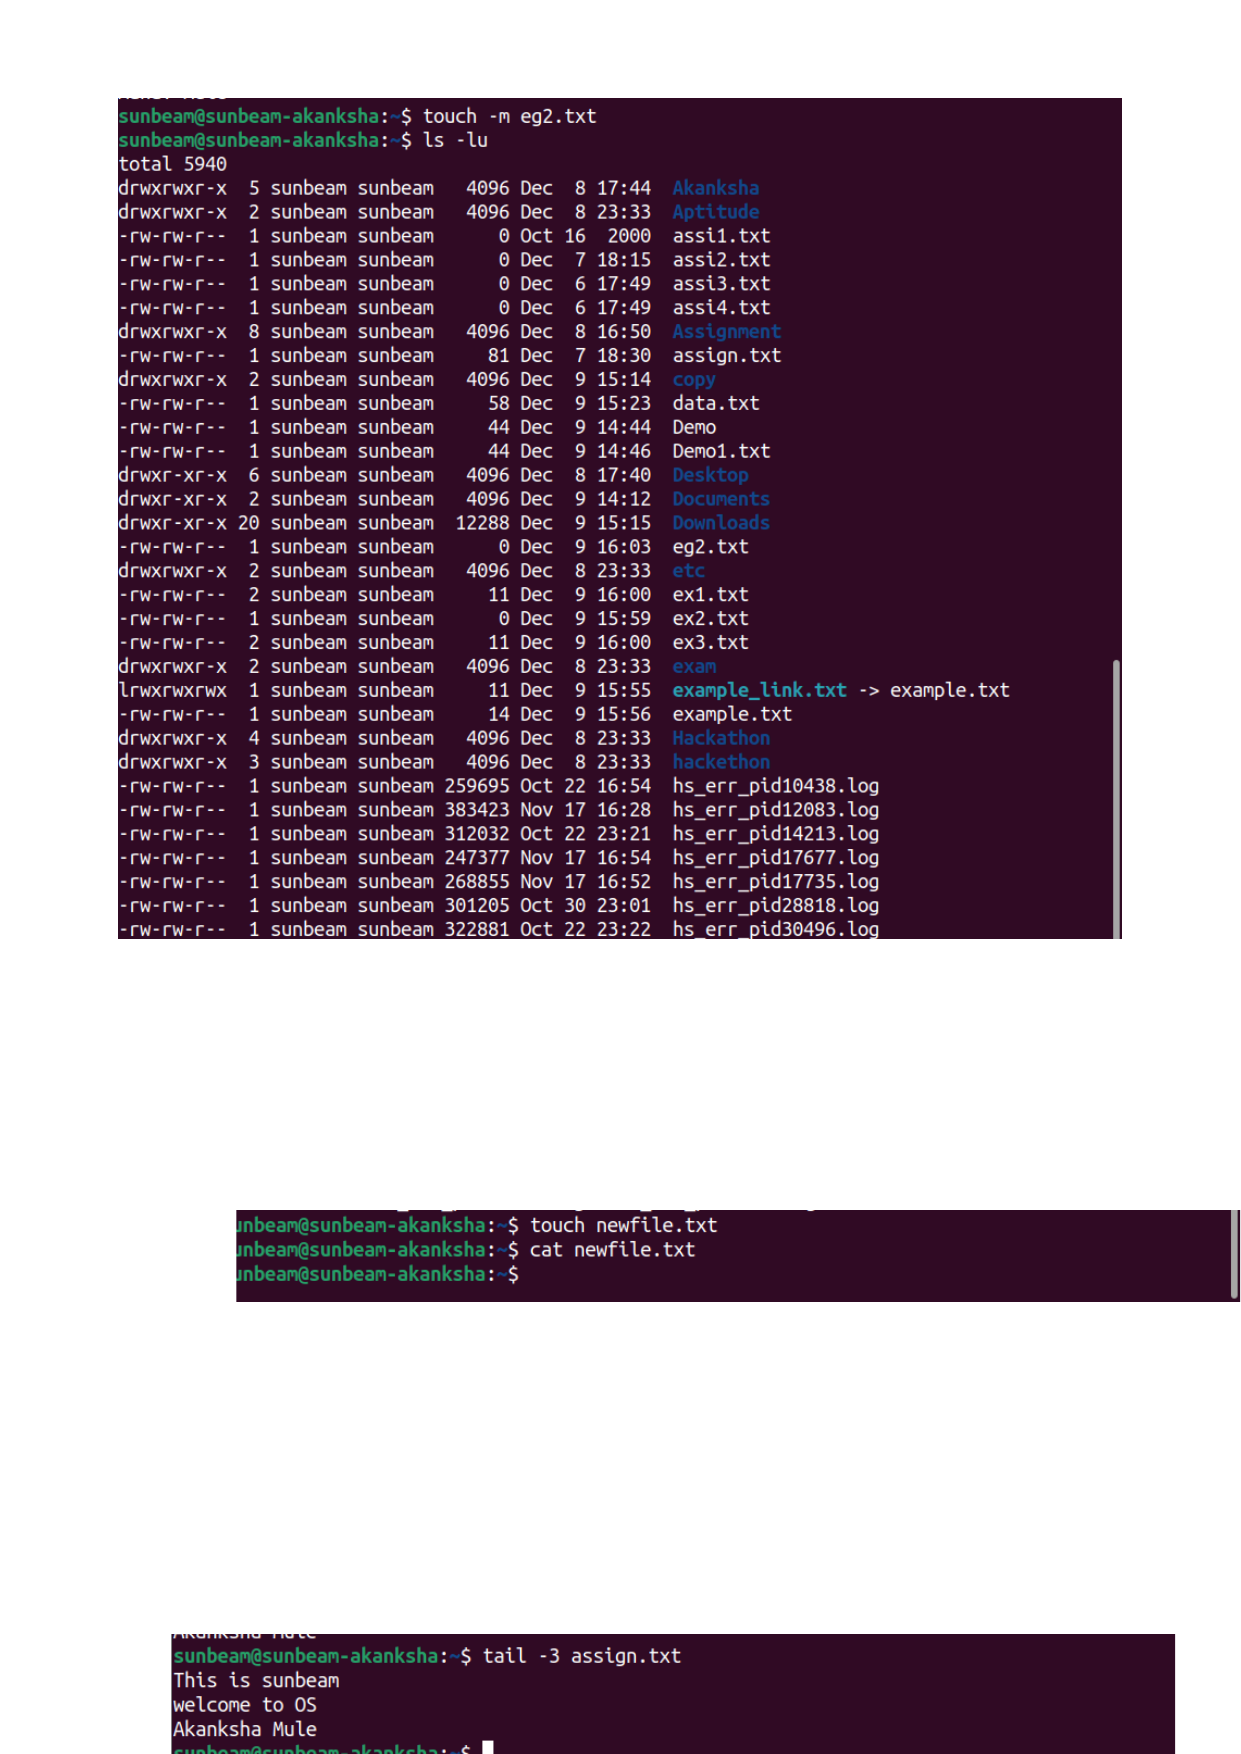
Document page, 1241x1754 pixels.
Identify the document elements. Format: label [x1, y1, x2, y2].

picture [118, 98, 1122, 939]
picture [236, 1210, 1241, 1302]
picture [171, 1634, 1176, 1754]
